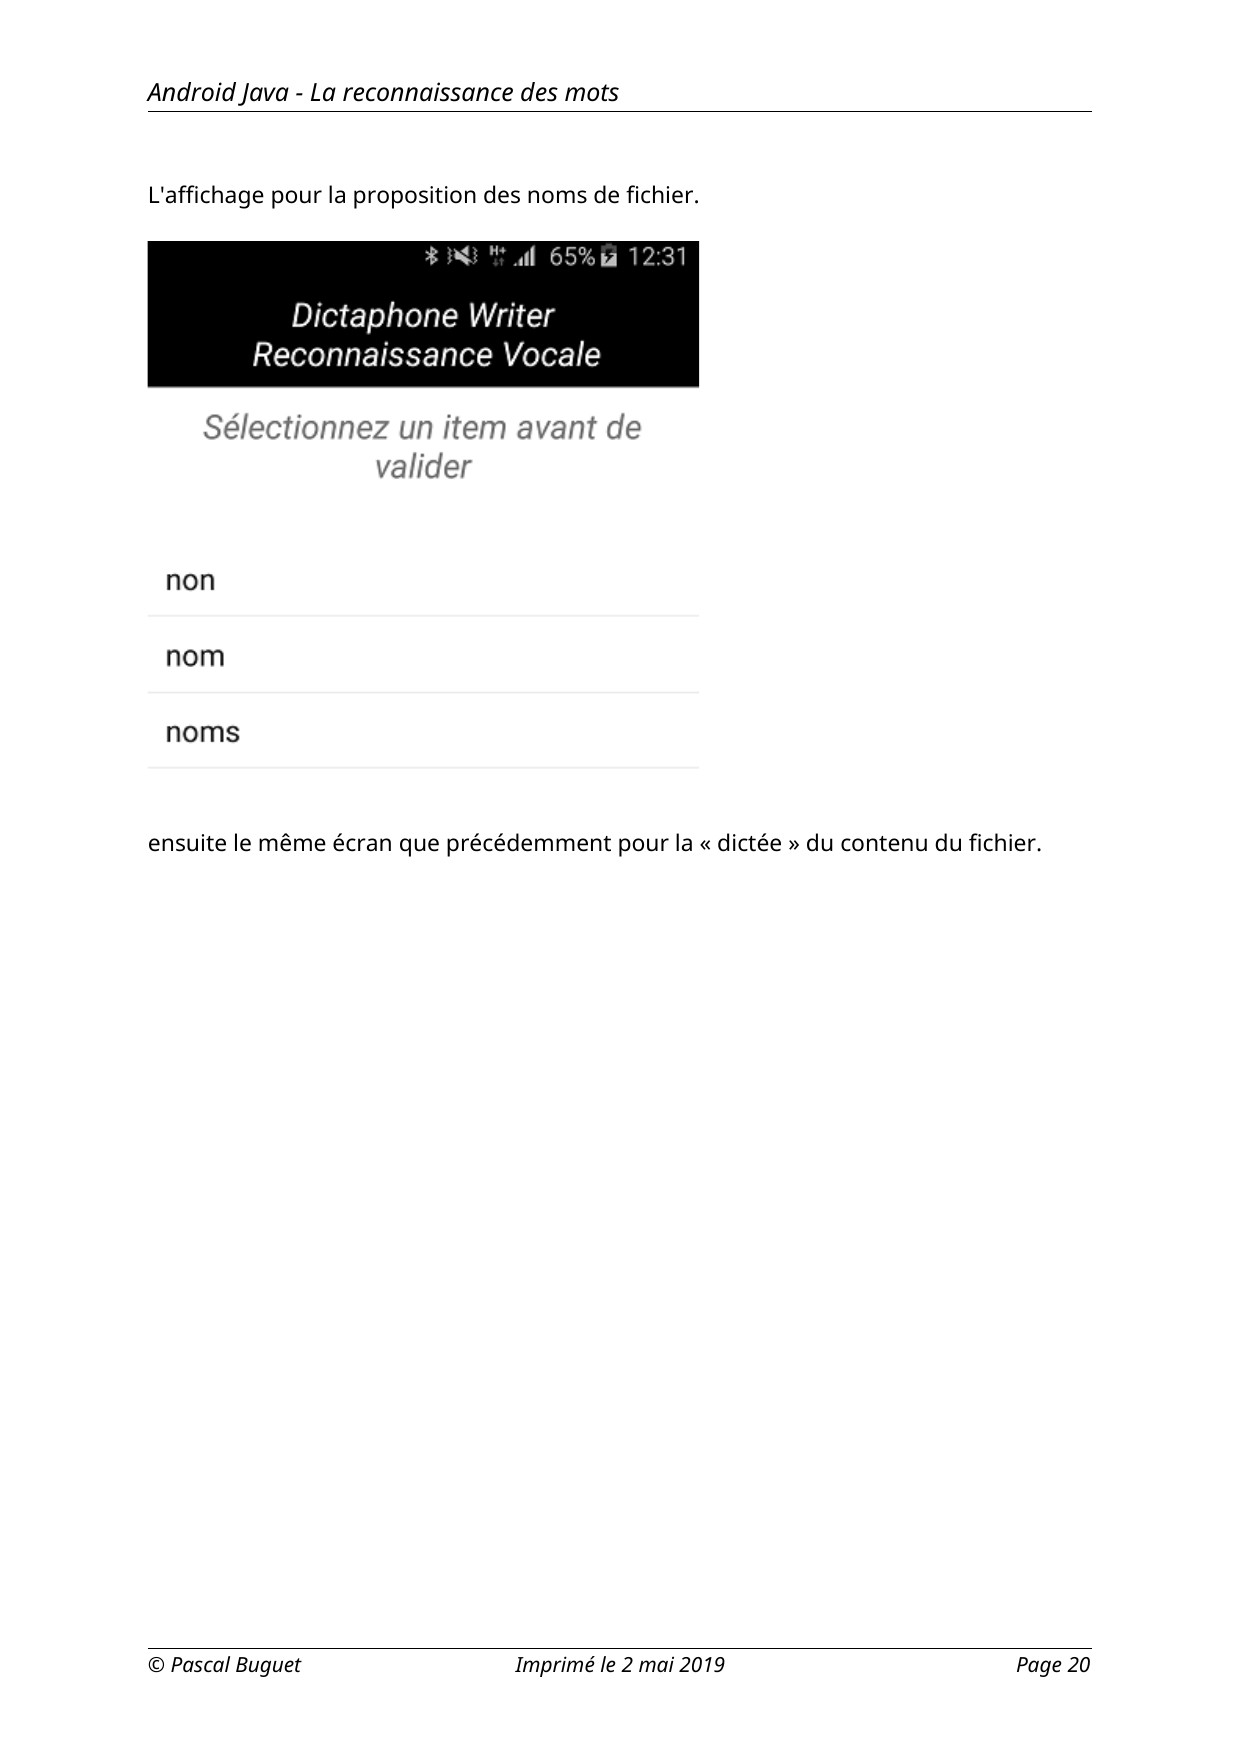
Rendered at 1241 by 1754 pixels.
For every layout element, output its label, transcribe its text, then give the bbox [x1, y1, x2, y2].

text L'affichage pour la proposition des noms de fichier. [148, 179, 1092, 210]
picture [147, 241, 700, 797]
text ensuite le même écran que précédemment pour la « dictée » du contenu du fichier. [148, 827, 1092, 859]
